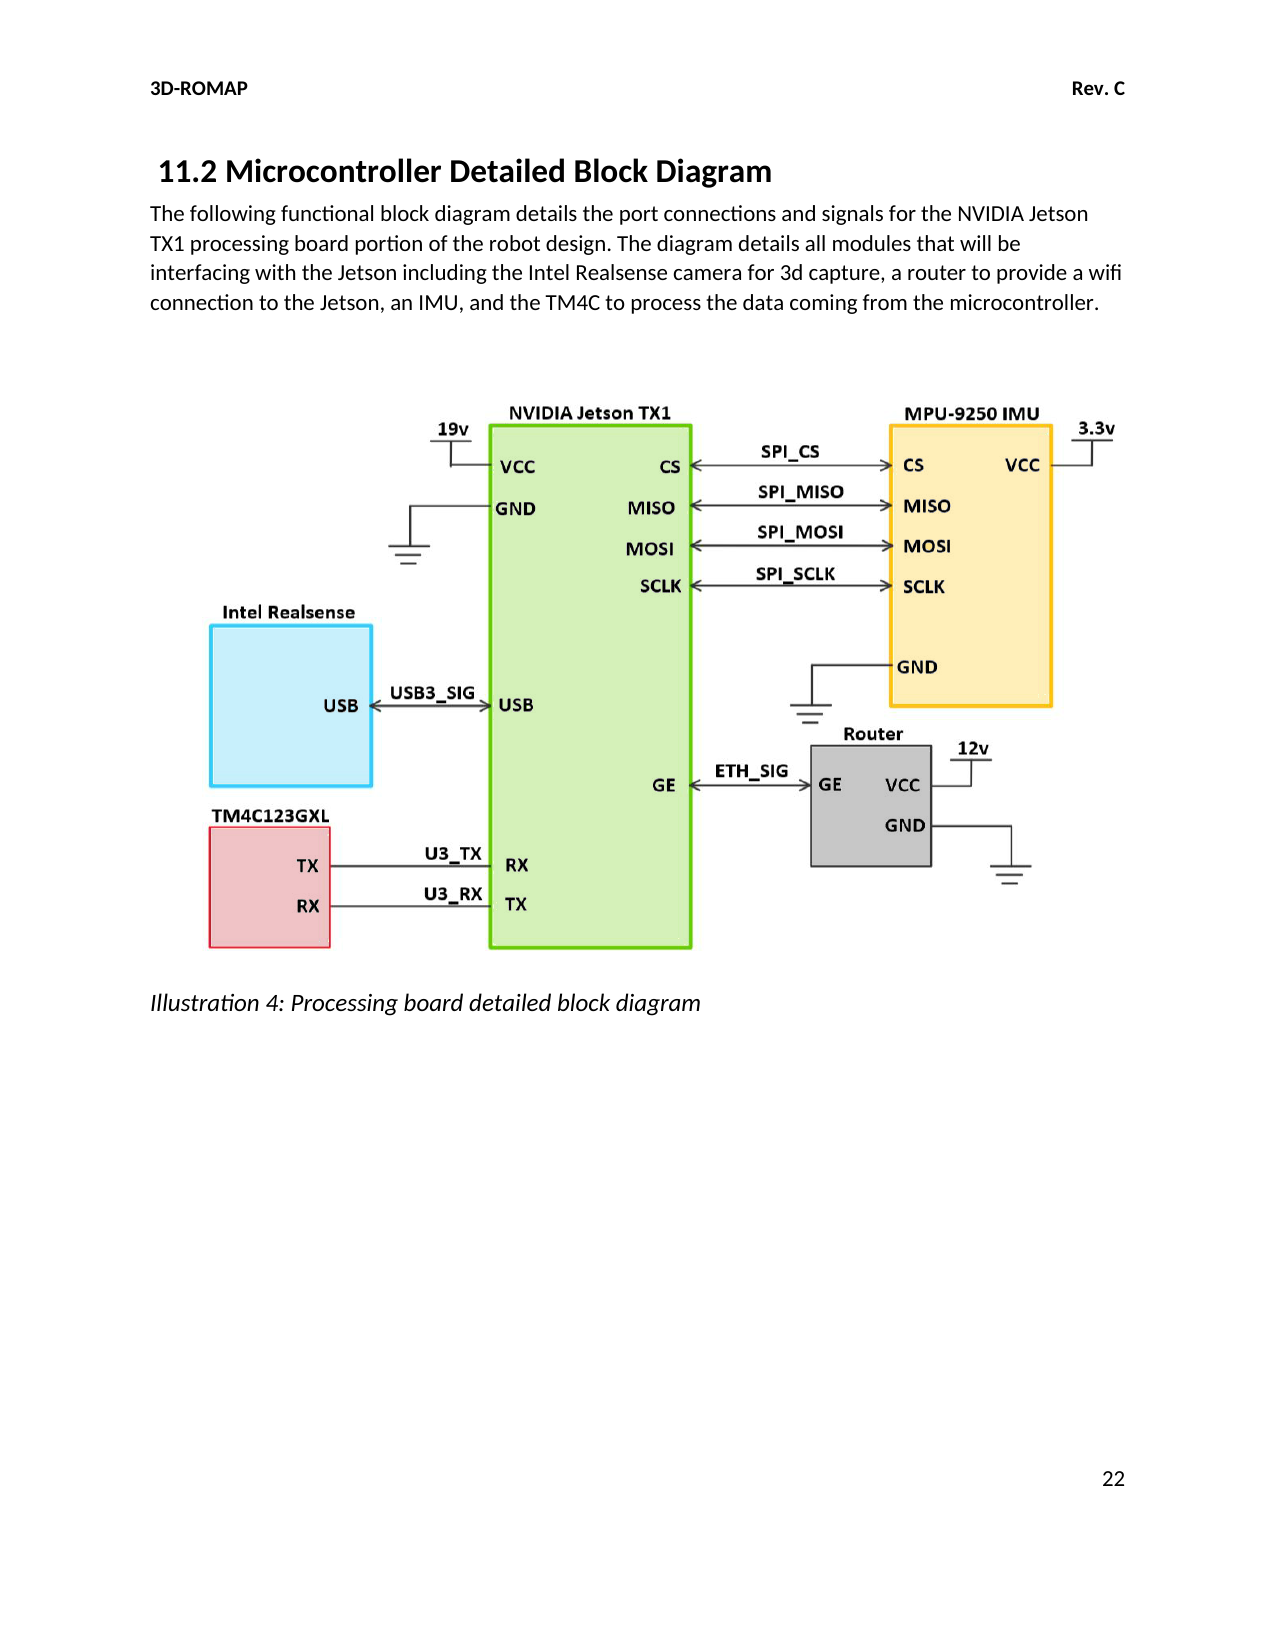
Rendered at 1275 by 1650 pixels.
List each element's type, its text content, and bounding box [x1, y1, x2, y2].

picture [150, 360, 1125, 979]
subtitle Microcontroller Detailed Block Diagram [150, 150, 1125, 191]
text Illustration 4: Processing board detailed block diagram [150, 979, 1125, 1017]
text The following functional block diagram details the port connections and signals for the NVIDIA Jetson TX1 processing board portion of the robot design. The diagram details all modules that will be interfacing with the Jetson including the Intel Realsense camera for 3d capture, a router to provide a wifi connection to the Jetson, an IMU, and the TM4C to process the data coming from the microcontroller. [150, 199, 1125, 316]
